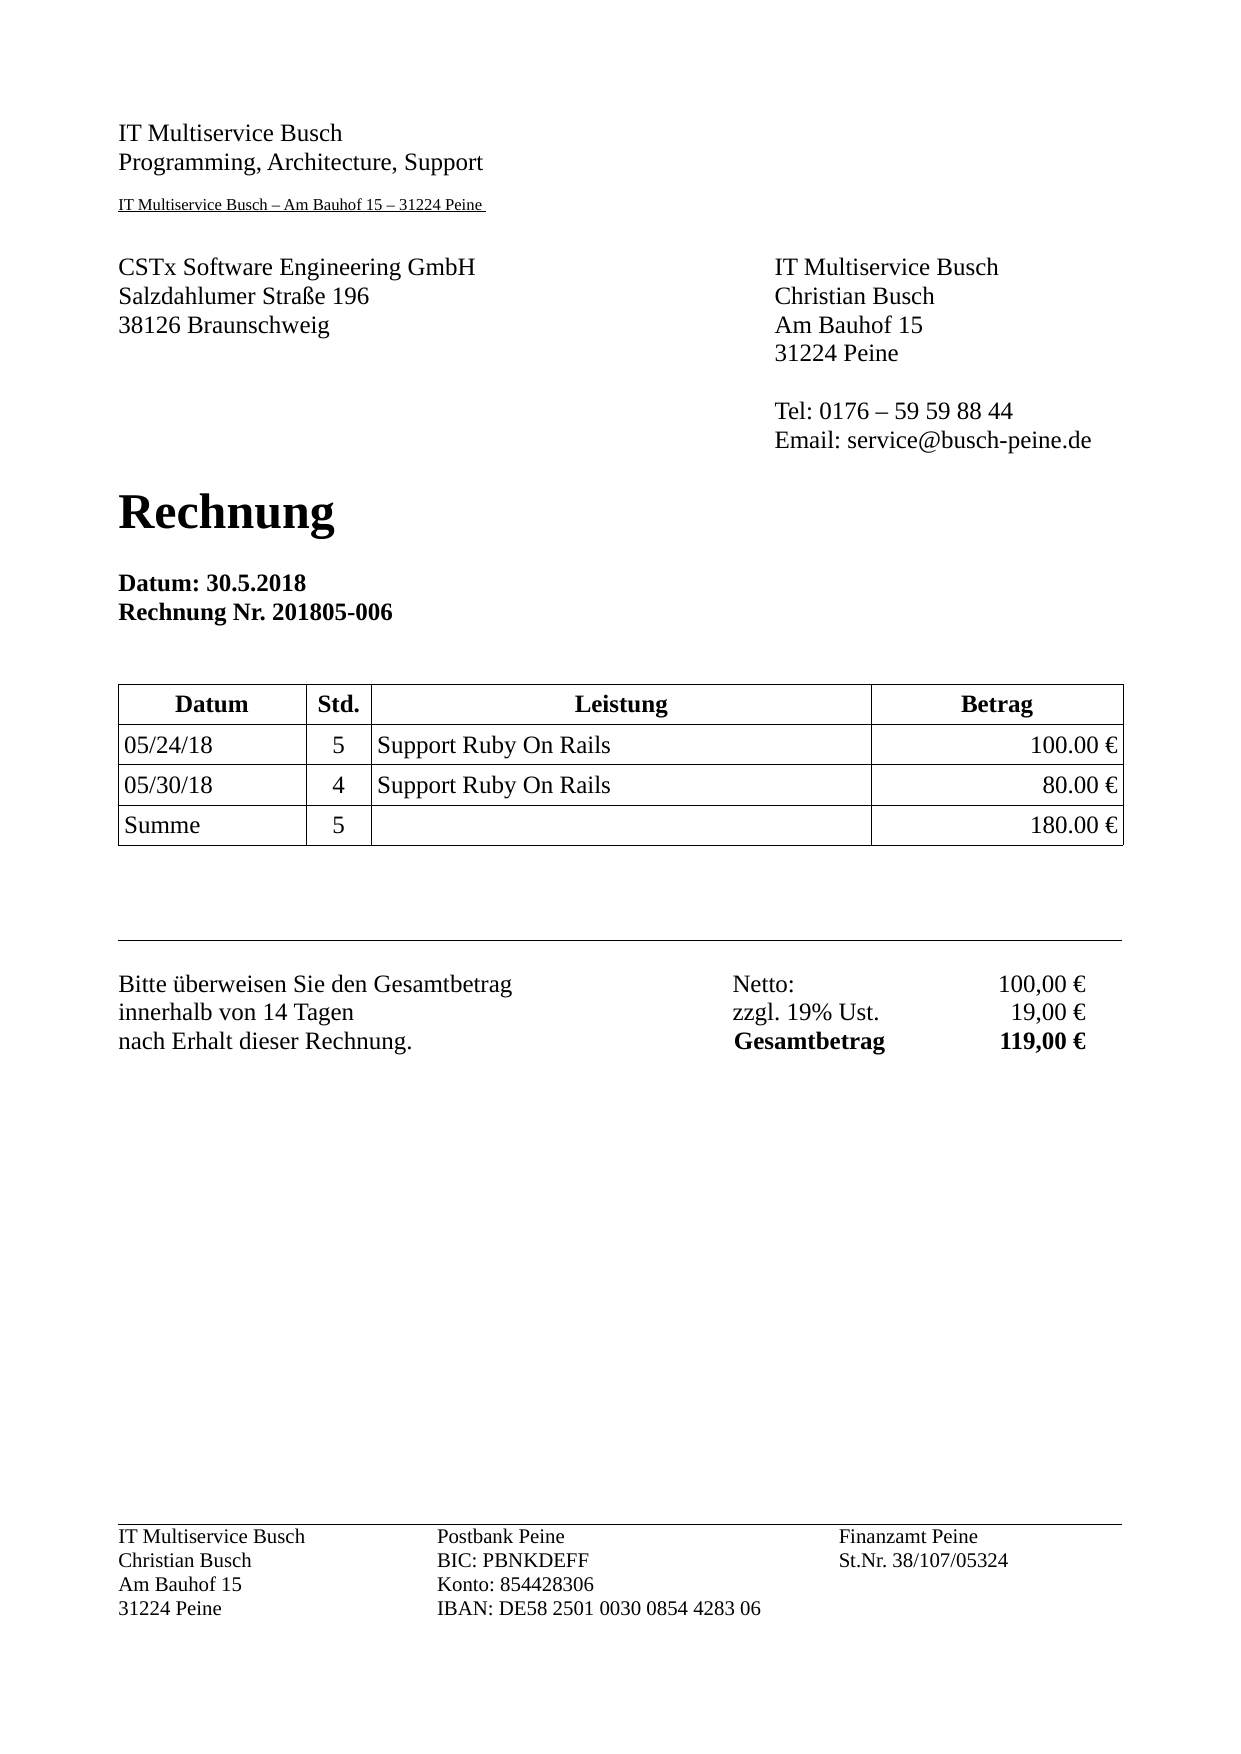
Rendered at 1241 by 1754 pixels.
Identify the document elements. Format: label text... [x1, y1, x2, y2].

table_cell 5 [307, 806, 371, 845]
text IT Multiservice Busch [118, 118, 1122, 147]
text IT Multiservice Busch Postbank Peine Finanzamt Peine [118, 1525, 1122, 1548]
text Programming, Architecture, Support [118, 147, 1122, 176]
text Am Bauhof 15 Konto: 854428306 [118, 1572, 1122, 1596]
text Christian Busch BIC: PBNKDEFF St.Nr. 38/107/05324 [118, 1548, 1122, 1572]
text Bitte überweisen Sie den Gesamtbetrag Netto: 100,00 € [118, 969, 1122, 997]
table_header Leistung [372, 685, 871, 724]
text Datum: 30.5.2018 [118, 568, 1122, 597]
table_cell [372, 806, 871, 845]
text Rechnung Nr. 201805-006 [118, 597, 1122, 626]
text CSTx Software Engineering GmbH IT Multiservice Busch [118, 252, 1122, 281]
text Rechnung [118, 482, 1122, 540]
table_cell 24.05.18 [119, 725, 306, 764]
table_cell 5 [307, 725, 371, 764]
table_cell 30.05.18 [119, 765, 306, 804]
text 38126 Braunschweig Am Bauhof 15 [118, 310, 1122, 338]
table_cell 80,00 € [872, 765, 1123, 804]
table_cell 4 [307, 765, 371, 804]
table_cell Support Ruby On Rails [372, 725, 871, 764]
text 31224 Peine IBAN: DE58 2501 0030 0854 4283 06 [118, 1596, 1122, 1620]
table_cell Summe [119, 806, 306, 845]
table_cell Support Ruby On Rails [372, 765, 871, 804]
table_cell 100,00 € [872, 725, 1123, 764]
table_header Datum [119, 685, 306, 724]
table_cell 180,00 € [872, 806, 1123, 845]
text IT Multiservice Busch – Am Bauhof 15 – 31224 Peine [118, 195, 1122, 214]
text innerhalb von 14 Tagen zzgl. 19% Ust. 19,00 € [118, 997, 1122, 1026]
table_header Betrag [872, 685, 1123, 724]
text Email: service@busch-peine.de [118, 425, 1122, 453]
text 31224 Peine [118, 338, 1122, 367]
text Salzdahlumer Straße 196 Christian Busch [118, 281, 1122, 310]
table_header Std. [307, 685, 371, 724]
text Tel: 0176 – 59 59 88 44 [118, 396, 1122, 425]
text nach Erhalt dieser Rechnung. Gesamtbetrag 119,00 € [118, 1026, 1122, 1055]
